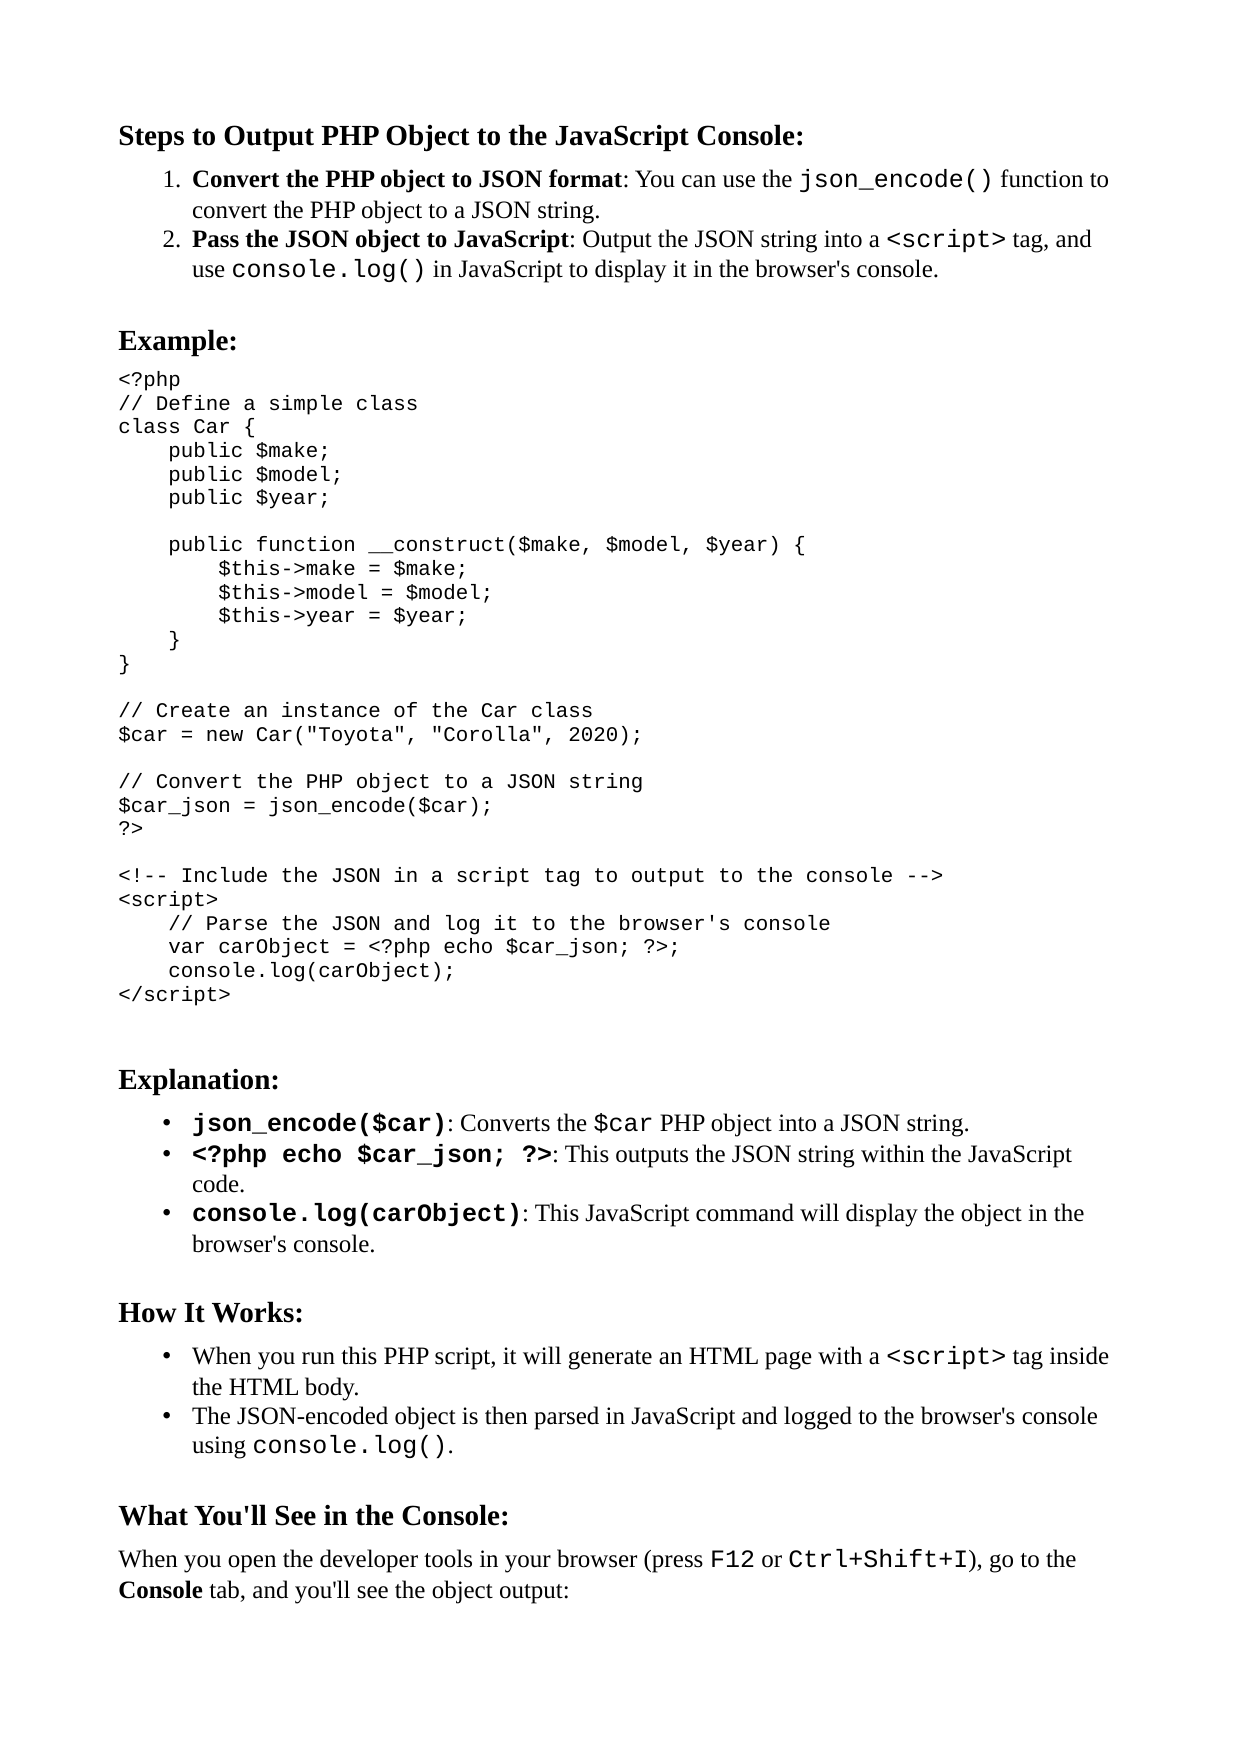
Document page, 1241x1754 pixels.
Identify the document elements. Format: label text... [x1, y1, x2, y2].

list <?php echo $car_json; ?>: This outputs the JSON string within the JavaScript code. [162, 1139, 1122, 1198]
text $car = new Car("Toyota", "Corolla", 2020); [118, 724, 1122, 747]
text // Parse the JSON and log it to the browser's console [118, 913, 1122, 936]
text <!-- Include the JSON in a script tag to output to the console --> [118, 866, 1122, 889]
list When you run this PHP script, it will generate an HTML page with a <script> tag inside the HTML body. [162, 1341, 1122, 1401]
list Convert the PHP object to JSON format: You can use the json_encode() function to convert the PHP object to a JSON string. [162, 164, 1122, 224]
text public $make; [118, 440, 1122, 463]
text var carObject = <?php echo $car_json; ?>; [118, 936, 1122, 960]
subtitle Steps to Output PHP Object to the JavaScript Console: [118, 118, 1122, 152]
list json_encode($car): Converts the $car PHP object into a JSON string. [162, 1108, 1122, 1139]
subtitle Example: [118, 323, 1122, 356]
text public $year; [118, 487, 1122, 511]
list The JSON-encoded object is then parsed in JavaScript and logged to the browser's console using console.log(). [162, 1401, 1122, 1461]
text $car_json = json_encode($car); [118, 794, 1122, 818]
text <script> [118, 889, 1122, 913]
text <?php [118, 369, 1122, 393]
text } [118, 653, 1122, 676]
list Pass the JSON object to JavaScript: Output the JSON string into a <script> tag, and use console.log() in JavaScript to display it in the browser's console. [162, 224, 1122, 285]
subtitle How It Works: [118, 1295, 1122, 1329]
text // Create an instance of the Car class [118, 700, 1122, 724]
text // Define a simple class [118, 393, 1122, 416]
text // Convert the PHP object to a JSON string [118, 771, 1122, 794]
text </script> [118, 984, 1122, 1007]
text class Car { [118, 416, 1122, 440]
text ?> [118, 818, 1122, 842]
text } [118, 629, 1122, 653]
text $this->model = $model; [118, 582, 1122, 605]
text public function __construct($make, $model, $year) { [118, 534, 1122, 558]
subtitle What You'll See in the Console: [118, 1498, 1122, 1532]
list console.log(carObject): This JavaScript command will display the object in the browser's console. [162, 1198, 1122, 1258]
text When you open the developer tools in your browser (press F12 or Ctrl+Shift+I), go to the Console tab, and you'll see the object output: [118, 1544, 1122, 1604]
text public $model; [118, 463, 1122, 487]
text console.log(carObject); [118, 960, 1122, 984]
text $this->make = $make; [118, 558, 1122, 582]
subtitle Explanation: [118, 1062, 1122, 1095]
text $this->year = $year; [118, 605, 1122, 629]
